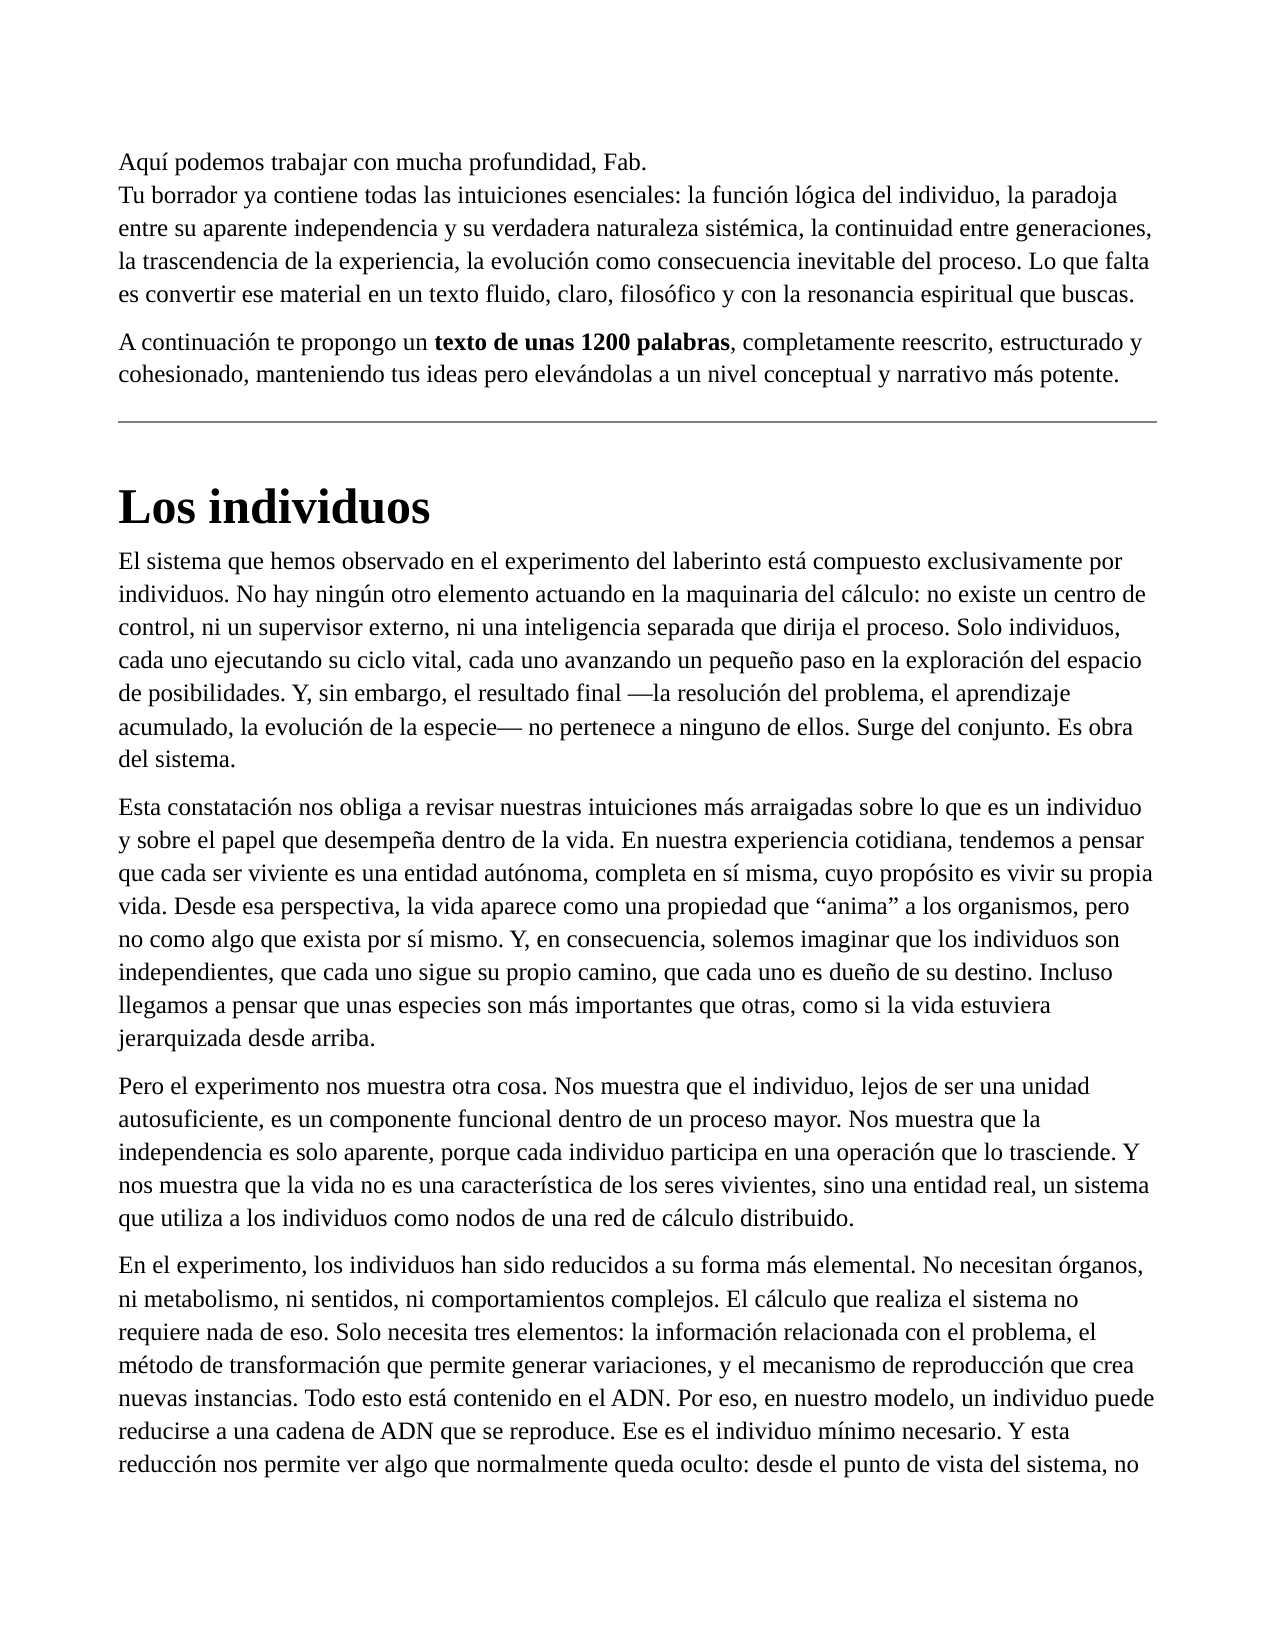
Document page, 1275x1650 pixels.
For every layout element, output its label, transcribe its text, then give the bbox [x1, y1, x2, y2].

subtitle Los individuos [118, 476, 1157, 534]
text Esta constatación nos obliga a revisar nuestras intuiciones más arraigadas sobre lo que es un individuo y sobre el papel que desempeña dentro de la vida. En nuestra experiencia cotidiana, tendemos a pensar que cada ser viviente es una entidad autónoma, completa en sí misma, cuyo propósito es vivir su propia vida. Desde esa perspectiva, la vida aparece como una propiedad que “anima” a los organismos, pero no como algo que exista por sí mismo. Y, en consecuencia, solemos imaginar que los individuos son independientes, que cada uno sigue su propio camino, que cada uno es dueño de su destino. Incluso llegamos a pensar que unas especies son más importantes que otras, como si la vida estuviera jerarquizada desde arriba. [118, 792, 1157, 1052]
text El sistema que hemos observado en el experimento del laberinto está compuesto exclusivamente por individuos. No hay ningún otro elemento actuando en la maquinaria del cálculo: no existe un centro de control, ni un supervisor externo, ni una inteligencia separada que dirija el proceso. Solo individuos, cada uno ejecutando su ciclo vital, cada uno avanzando un pequeño paso en la exploración del espacio de posibilidades. Y, sin embargo, el resultado final —la resolución del problema, el aprendizaje acumulado, la evolución de la especie— no pertenece a ninguno de ellos. Surge del conjunto. Es obra del sistema. [118, 546, 1157, 773]
text Aquí podemos trabajar con mucha profundidad, Fab. Tu borrador ya contiene todas las intuiciones esenciales: la función lógica del individuo, la paradoja entre su aparente independencia y su verdadera naturaleza sistémica, la continuidad entre generaciones, la trascendencia de la experiencia, la evolución como consecuencia inevitable del proceso. Lo que falta es convertir ese material en un texto fluido, claro, filosófico y con la resonancia espiritual que buscas. [118, 147, 1157, 308]
text A continuación te propongo un texto de unas 1200 palabras, completamente reescrito, estructurado y cohesionado, manteniendo tus ideas pero elevándolas a un nivel conceptual y narrativo más potente. [118, 327, 1157, 388]
text Pero el experimento nos muestra otra cosa. Nos muestra que el individuo, lejos de ser una unidad autosuficiente, es un componente funcional dentro de un proceso mayor. Nos muestra que la independencia es solo aparente, porque cada individuo participa en una operación que lo trasciende. Y nos muestra que la vida no es una característica de los seres vivientes, sino una entidad real, un sistema que utiliza a los individuos como nodos de una red de cálculo distribuido. [118, 1071, 1157, 1232]
text En el experimento, los individuos han sido reducidos a su forma más elemental. No necesitan órganos, ni metabolismo, ni sentidos, ni comportamientos complejos. El cálculo que realiza el sistema no requiere nada de eso. Solo necesita tres elementos: la información relacionada con el problema, el método de transformación que permite generar variaciones, y el mecanismo de reproducción que crea nuevas instancias. Todo esto está contenido en el ADN. Por eso, en nuestro modelo, un individuo puede reducirse a una cadena de ADN que se reproduce. Ese es el individuo mínimo necesario. Y esta reducción nos permite ver algo que normalmente queda oculto: desde el punto de vista del sistema, no [118, 1251, 1157, 1477]
